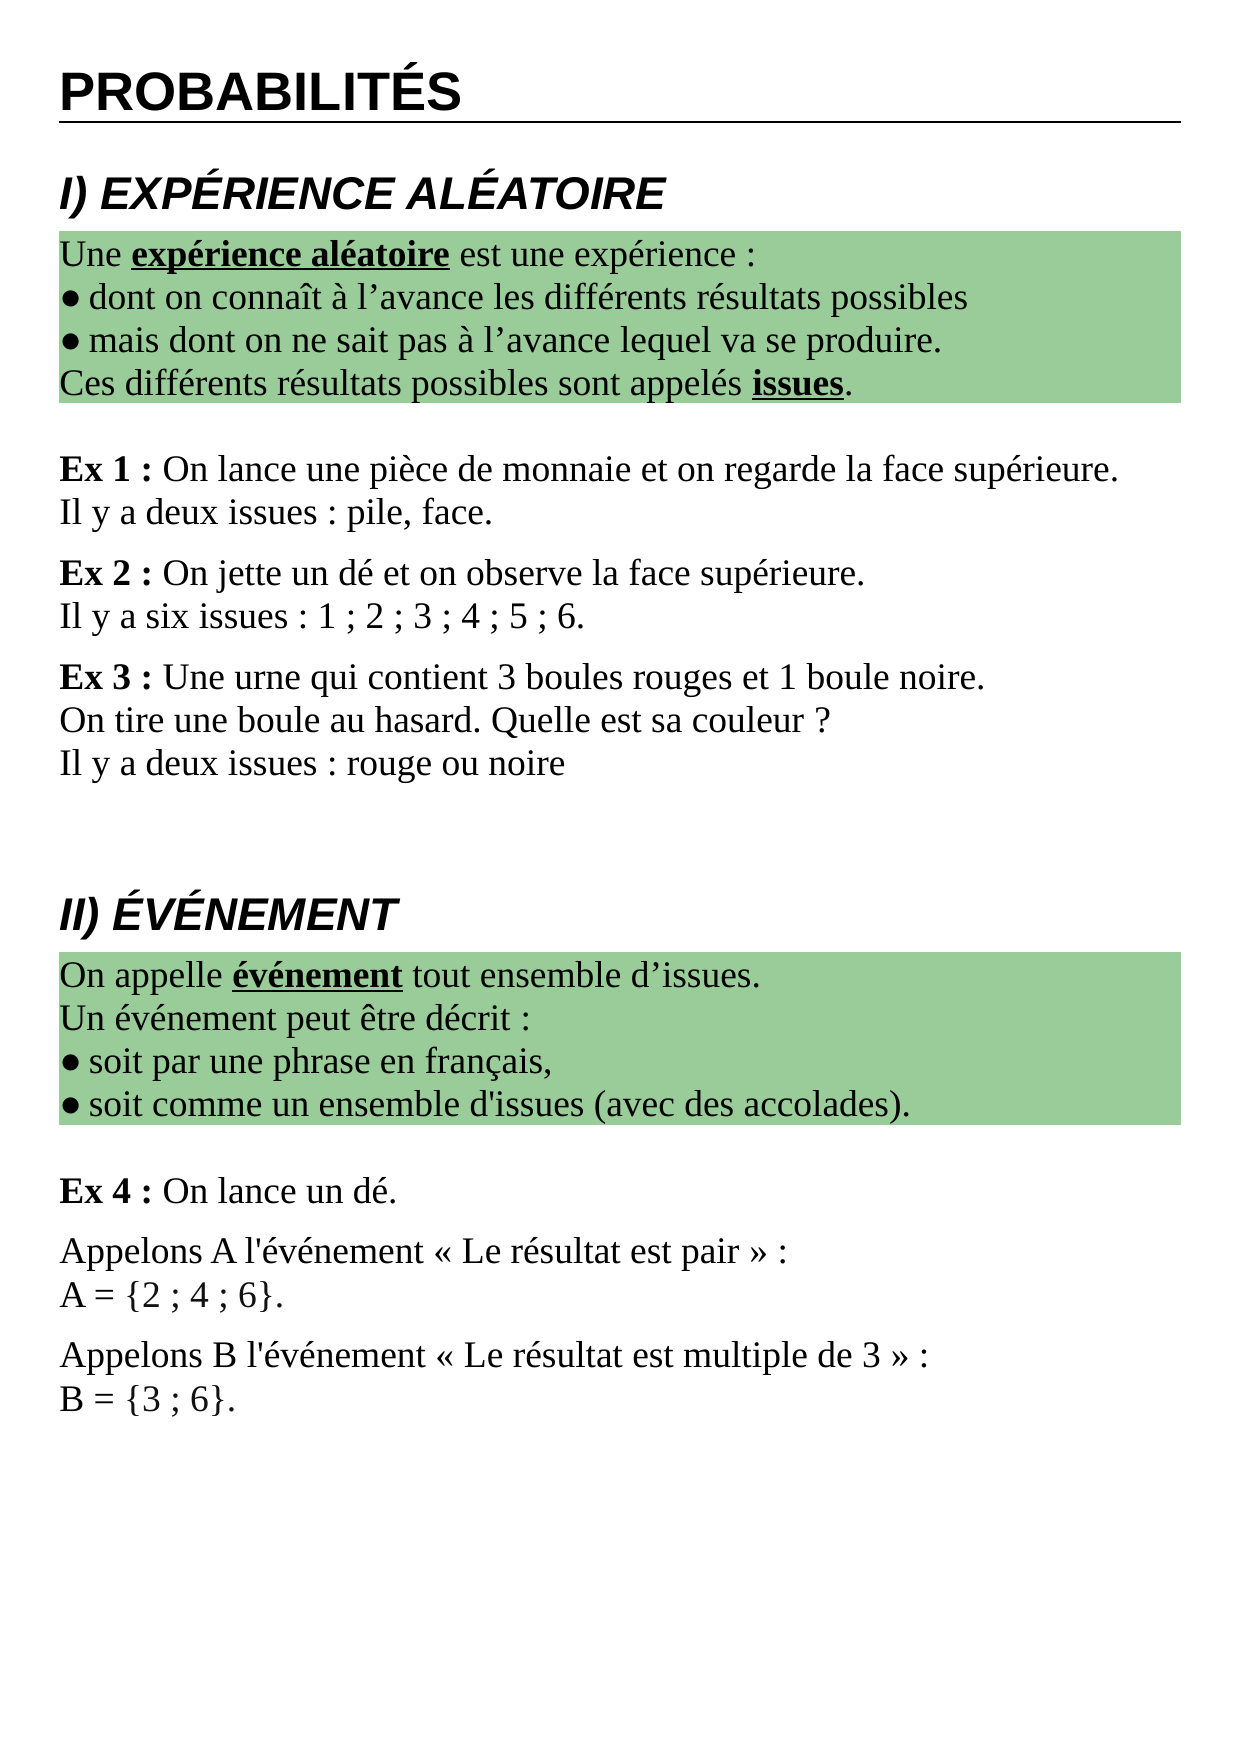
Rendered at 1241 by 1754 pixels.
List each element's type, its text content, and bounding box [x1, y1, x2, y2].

text Ex 2 : On jette un dé et on observe la face supérieure. Il y a six issues : 1 ; 2 ; 3 ; 4 ; 5 ; 6. [59, 551, 1181, 637]
list soit comme un ensemble d'issues (avec des accolades). [59, 1082, 1181, 1125]
text Ex 3 : Une urne qui contient 3 boules rouges et 1 boule noire. On tire une boule au hasard. Quelle est sa couleur ? Il y a deux issues : rouge ou noire [59, 654, 1181, 784]
list Événement [59, 888, 1181, 941]
text Ex 1 : On lance une pièce de monnaie et on regarde la face supérieure. Il y a deux issues : pile, face. [59, 447, 1181, 533]
text On appelle événement tout ensemble d’issues. Un événement peut être décrit : [59, 952, 1181, 1039]
text Appelons A l'événement « Le résultat est pair » : A = {2 ; 4 ; 6}. [59, 1229, 1181, 1315]
text Ces différents résultats possibles sont appelés issues. [59, 360, 1181, 403]
list mais dont on ne sait pas à l’avance lequel va se produire. [59, 317, 1181, 360]
list soit par une phrase en français, [59, 1039, 1181, 1082]
text Ex 4 : On lance un dé. [59, 1168, 1181, 1211]
text Probabilités [59, 59, 1181, 121]
list Expérience aléatoire [59, 167, 1181, 219]
list dont on connaît à l’avance les différents résultats possibles [59, 274, 1181, 317]
text Une expérience aléatoire est une expérience : [59, 231, 1181, 274]
text Appelons B l'événement « Le résultat est multiple de 3 » : B = {3 ; 6}. [59, 1333, 1181, 1419]
